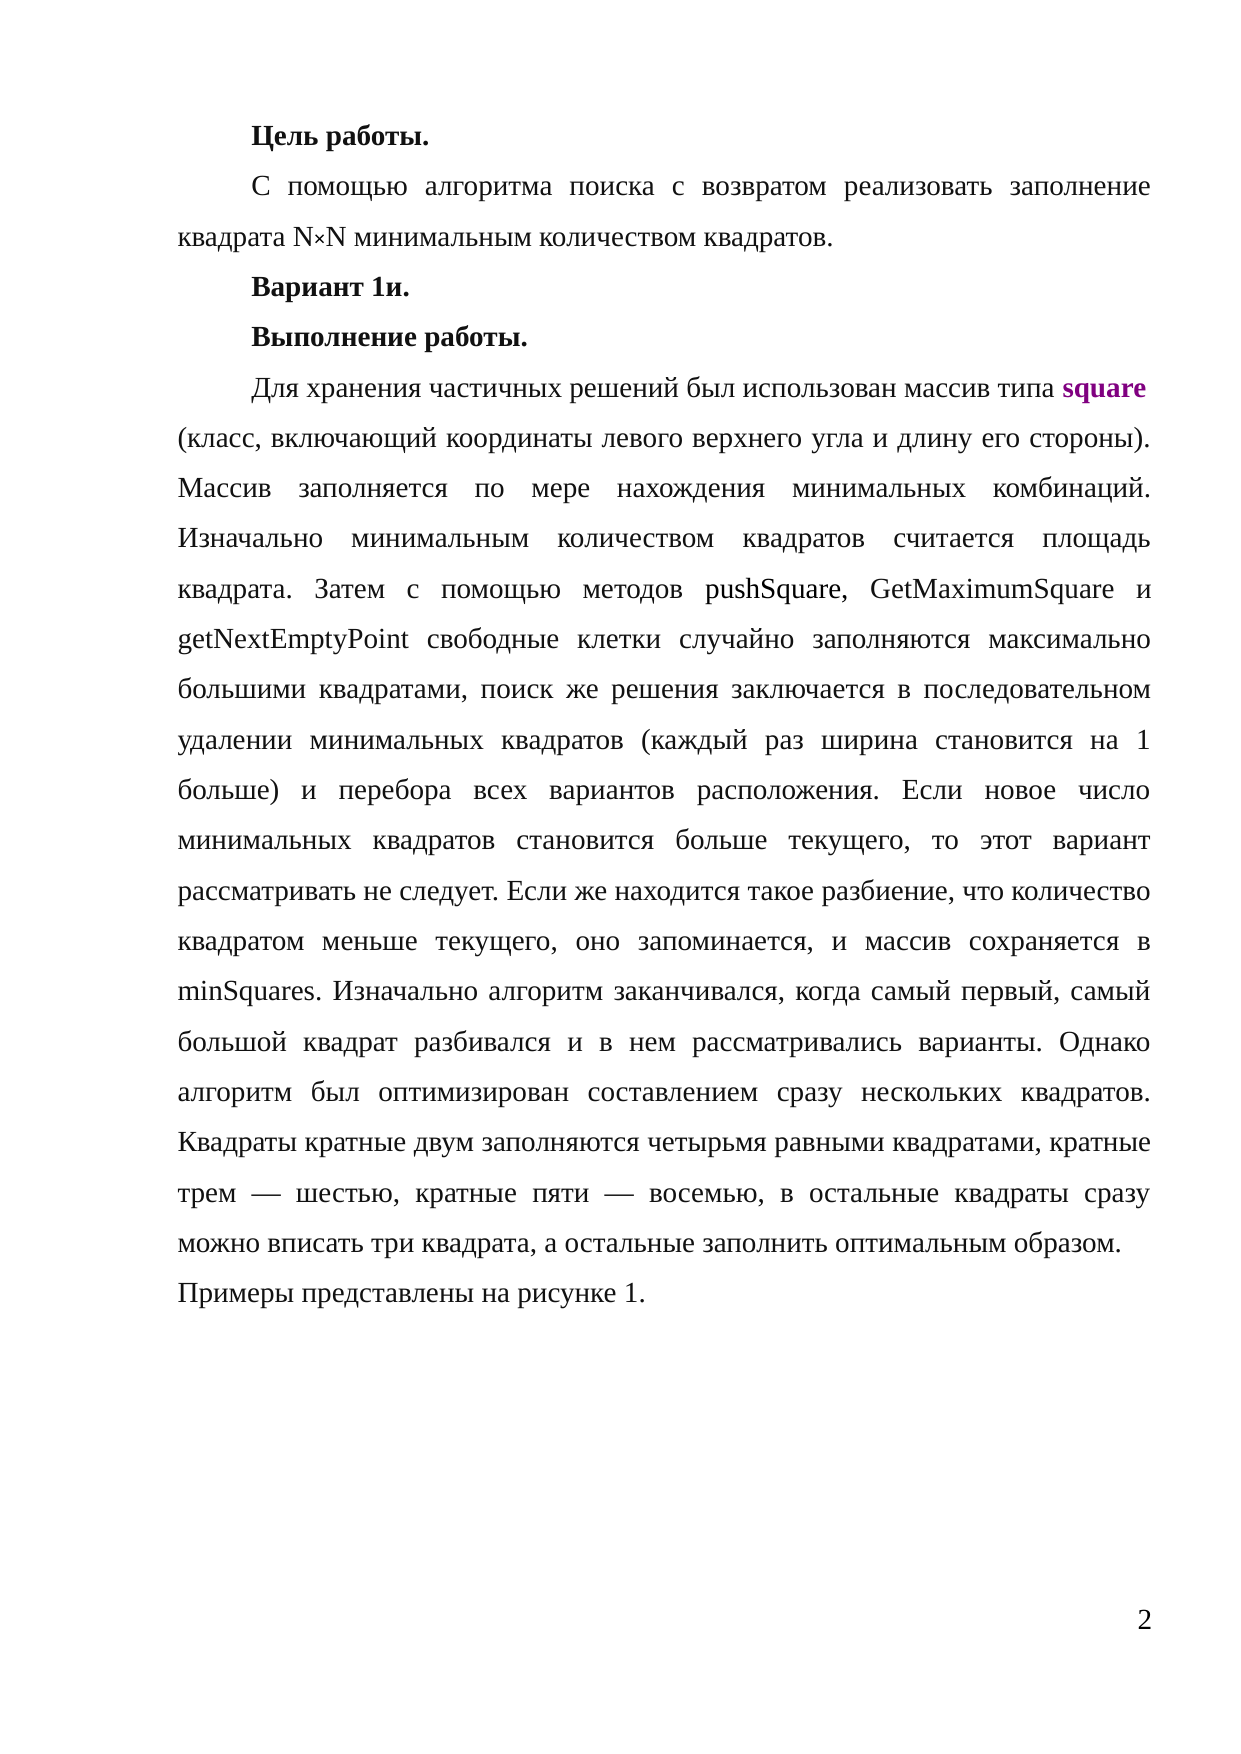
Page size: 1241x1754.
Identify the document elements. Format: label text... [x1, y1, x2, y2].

text С помощью алгоритма поиска с возвратом реализовать заполнение квадрата N×N минимальным количеством квадратов. [177, 168, 1152, 252]
subtitle Выполнение работы. [177, 319, 1152, 353]
text (класс, включающий координаты левого верхнего угла и длину его стороны). Массив заполняется по мере нахождения минимальных комбинаций. Изначально минимальным количеством квадратов считается площадь квадрата. Затем с помощью методов pushSquare, GetMaximumSquare и getNextEmptyPoint свободные клетки случайно заполняются максимально большими квадратами, поиск же решения заключается в последовательном удалении минимальных квадратов (каждый раз ширина становится на 1 больше) и перебора всех вариантов расположения. Если новое число минимальных квадратов становится больше текущего, то этот вариант рассматривать не следует. Если же находится такое разбиение, что количество квадратом меньше текущего, оно запоминается, и массив сохраняется в minSquares. Изначально алгоритм заканчивался, когда самый первый, самый большой квадрат разбивался и в нем рассматривались варианты. Однако алгоритм был оптимизирован составлением сразу нескольких квадратов. Квадраты кратные двум заполняются четырьмя равными квадратами, кратные трем — шестью, кратные пяти — восемью, в остальные квадраты сразу можно вписать три квадрата, а остальные заполнить оптимальным образом. [177, 420, 1152, 1258]
subtitle Цель работы. [177, 118, 1152, 152]
text Для хранения частичных решений был использован массив типа square [177, 370, 1152, 403]
text Вариант 1и. [177, 269, 1152, 303]
text Примеры представлены на рисунке 1. [177, 1275, 1152, 1309]
